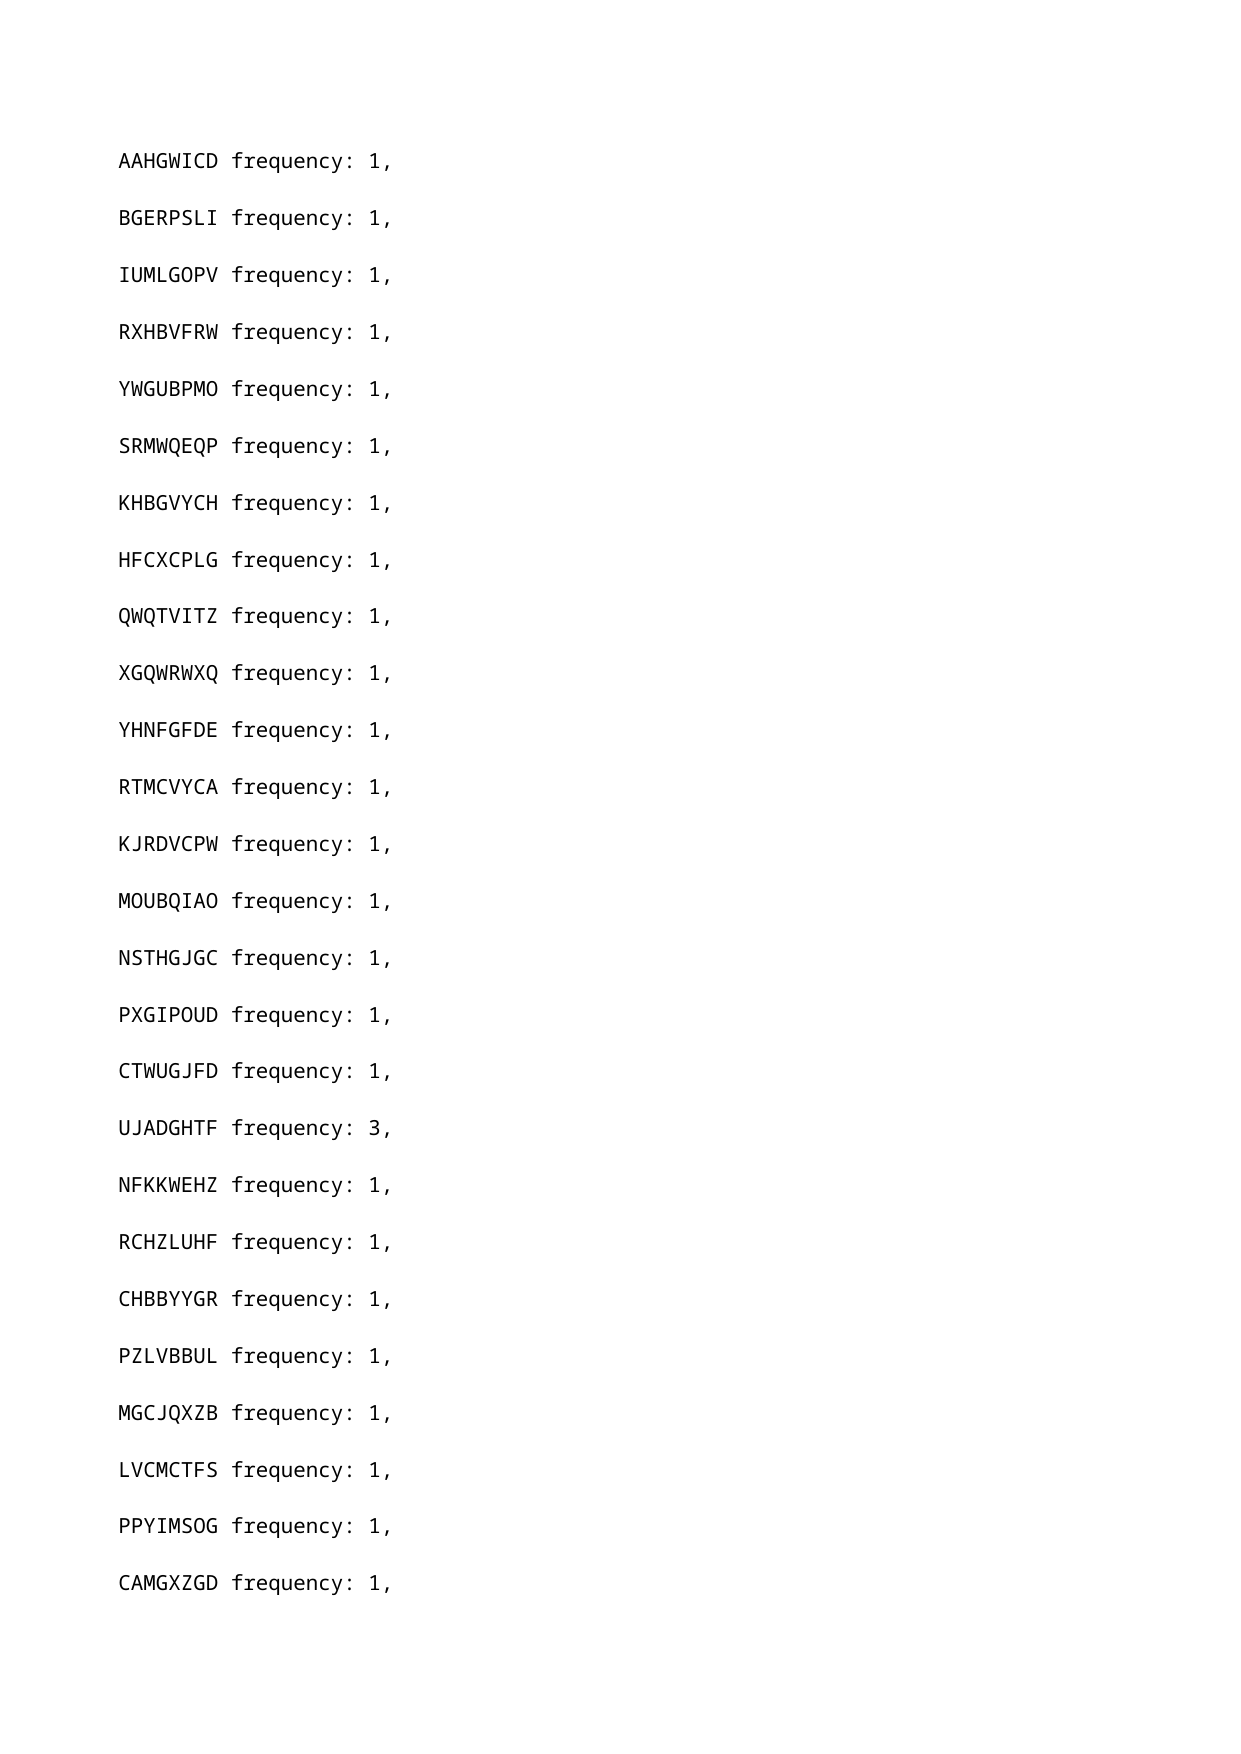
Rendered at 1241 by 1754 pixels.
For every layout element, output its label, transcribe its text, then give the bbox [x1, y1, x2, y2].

text CAMGXZGD frequency: 1, [118, 1568, 1122, 1597]
text KJRDVCPW frequency: 1, [118, 829, 1122, 857]
text UJADGHTF frequency: 3, [118, 1113, 1122, 1142]
text IUMLGOPV frequency: 1, [118, 260, 1122, 289]
text CHBBYYGR frequency: 1, [118, 1284, 1122, 1312]
text MGCJQXZB frequency: 1, [118, 1398, 1122, 1426]
text AAHGWICD frequency: 1, [118, 147, 1122, 175]
text PZLVBBUL frequency: 1, [118, 1341, 1122, 1369]
text KHBGVYCH frequency: 1, [118, 488, 1122, 516]
text SRMWQEQP frequency: 1, [118, 431, 1122, 459]
text PXGIPOUD frequency: 1, [118, 1000, 1122, 1028]
text MOUBQIAO frequency: 1, [118, 886, 1122, 914]
text YHNFGFDE frequency: 1, [118, 715, 1122, 744]
text CTWUGJFD frequency: 1, [118, 1057, 1122, 1085]
text NFKKWEHZ frequency: 1, [118, 1170, 1122, 1199]
text QWQTVITZ frequency: 1, [118, 602, 1122, 630]
text BGERPSLI frequency: 1, [118, 203, 1122, 232]
text RCHZLUHF frequency: 1, [118, 1227, 1122, 1256]
text LVCMCTFS frequency: 1, [118, 1455, 1122, 1483]
text YWGUBPMO frequency: 1, [118, 374, 1122, 402]
text PPYIMSOG frequency: 1, [118, 1512, 1122, 1540]
text HFCXCPLG frequency: 1, [118, 545, 1122, 573]
text RTMCVYCA frequency: 1, [118, 772, 1122, 801]
text NSTHGJGC frequency: 1, [118, 943, 1122, 971]
text RXHBVFRW frequency: 1, [118, 317, 1122, 346]
text XGQWRWXQ frequency: 1, [118, 658, 1122, 687]
